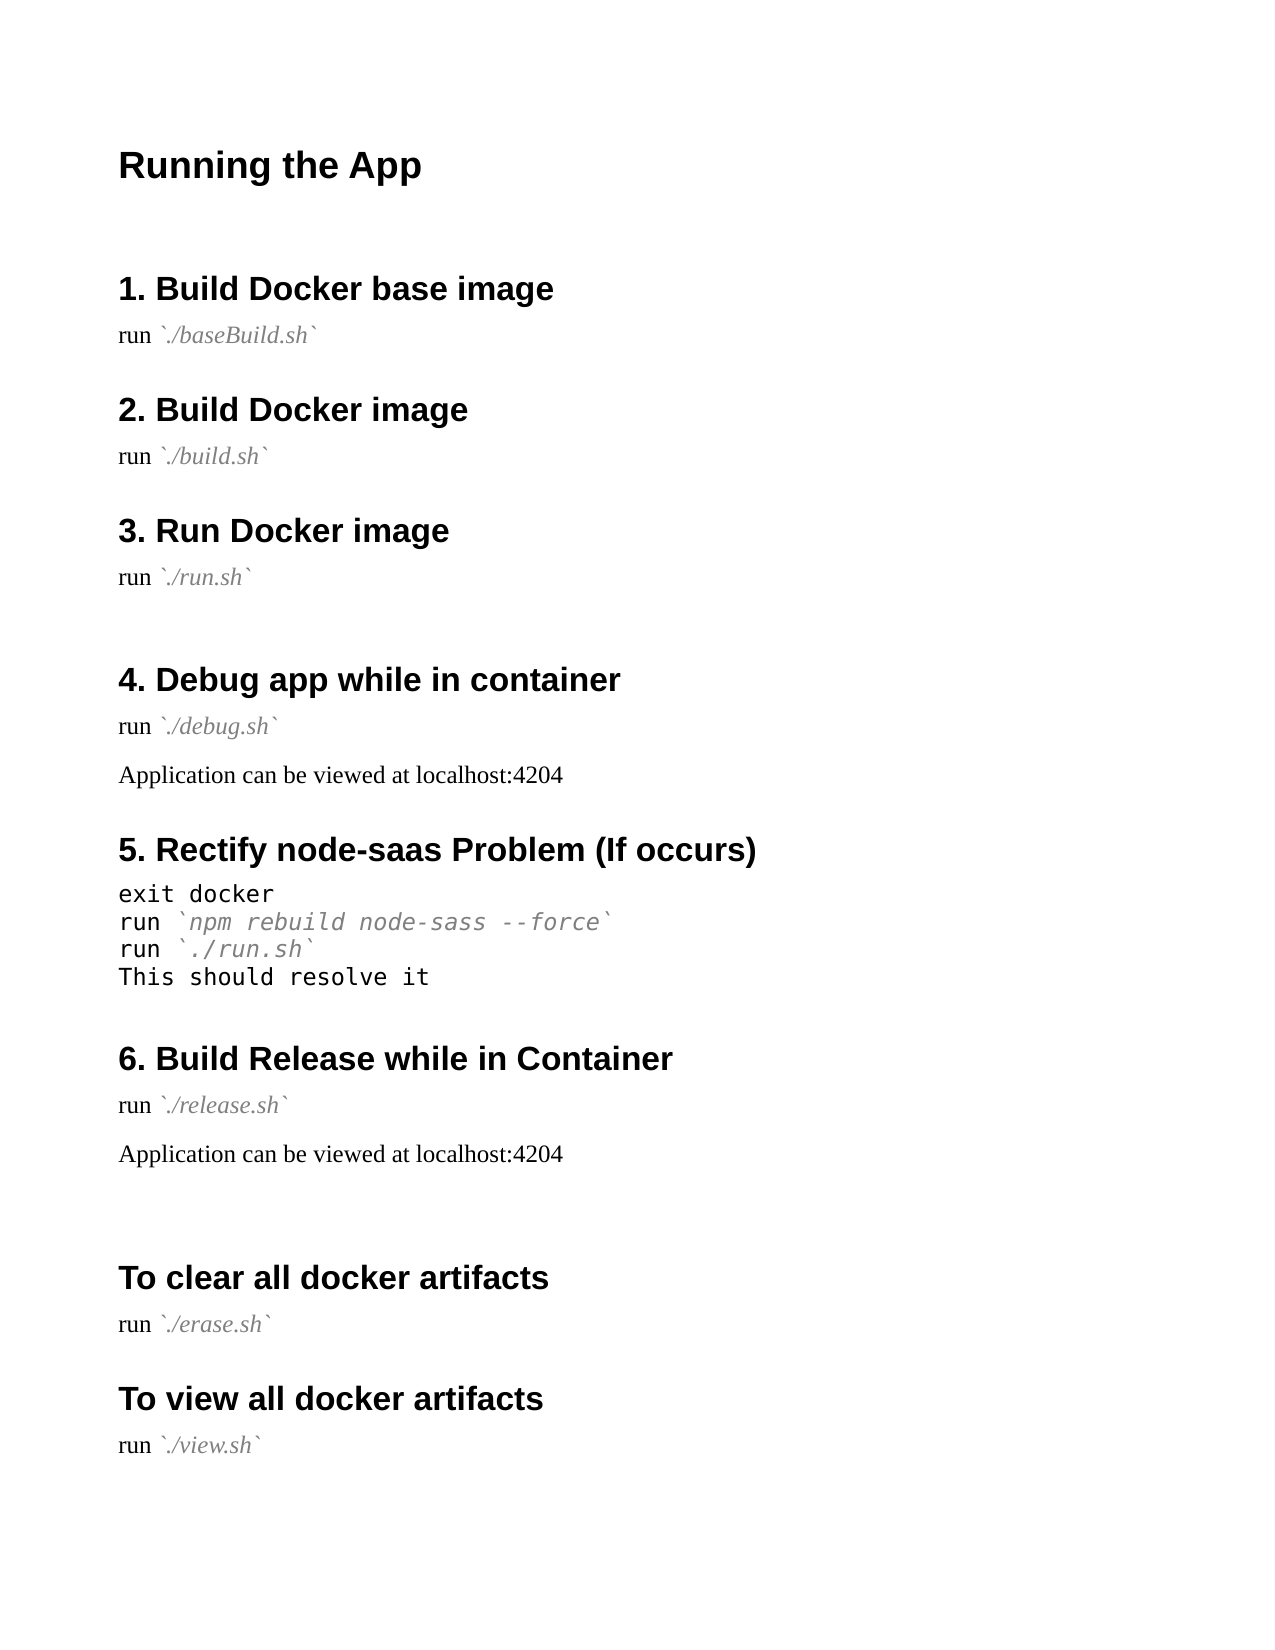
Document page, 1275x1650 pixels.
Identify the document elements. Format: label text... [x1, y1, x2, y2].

text run `./erase.sh` [118, 1309, 1157, 1338]
text run `./run.sh` [118, 562, 1157, 591]
subtitle 2. Build Docker image [118, 390, 1157, 429]
subtitle To view all docker artifacts [118, 1379, 1157, 1418]
text run `./run.sh` [118, 936, 1157, 963]
text Application can be viewed at localhost:4204 [118, 760, 1157, 789]
subtitle 4. Debug app while in container [118, 660, 1157, 698]
text run `./baseBuild.sh` [118, 320, 1157, 349]
subtitle 6. Build Release while in Container [118, 1039, 1157, 1077]
subtitle Running the App [118, 143, 1157, 187]
subtitle 1. Build Docker base image [118, 269, 1157, 308]
text run `npm rebuild node-sass --force` [118, 908, 1157, 936]
subtitle 3. Run Docker image [118, 511, 1157, 550]
text run `./view.sh` [118, 1430, 1157, 1459]
text Application can be viewed at localhost:4204 [118, 1139, 1157, 1168]
text run `./release.sh` [118, 1090, 1157, 1119]
text This should resolve it [118, 963, 1157, 991]
text run `./debug.sh` [118, 711, 1157, 739]
text exit docker [118, 881, 1157, 908]
subtitle 5. Rectify node-saas Problem (If occurs) [118, 830, 1157, 868]
subtitle To clear all docker artifacts [118, 1258, 1157, 1297]
text run `./build.sh` [118, 441, 1157, 470]
